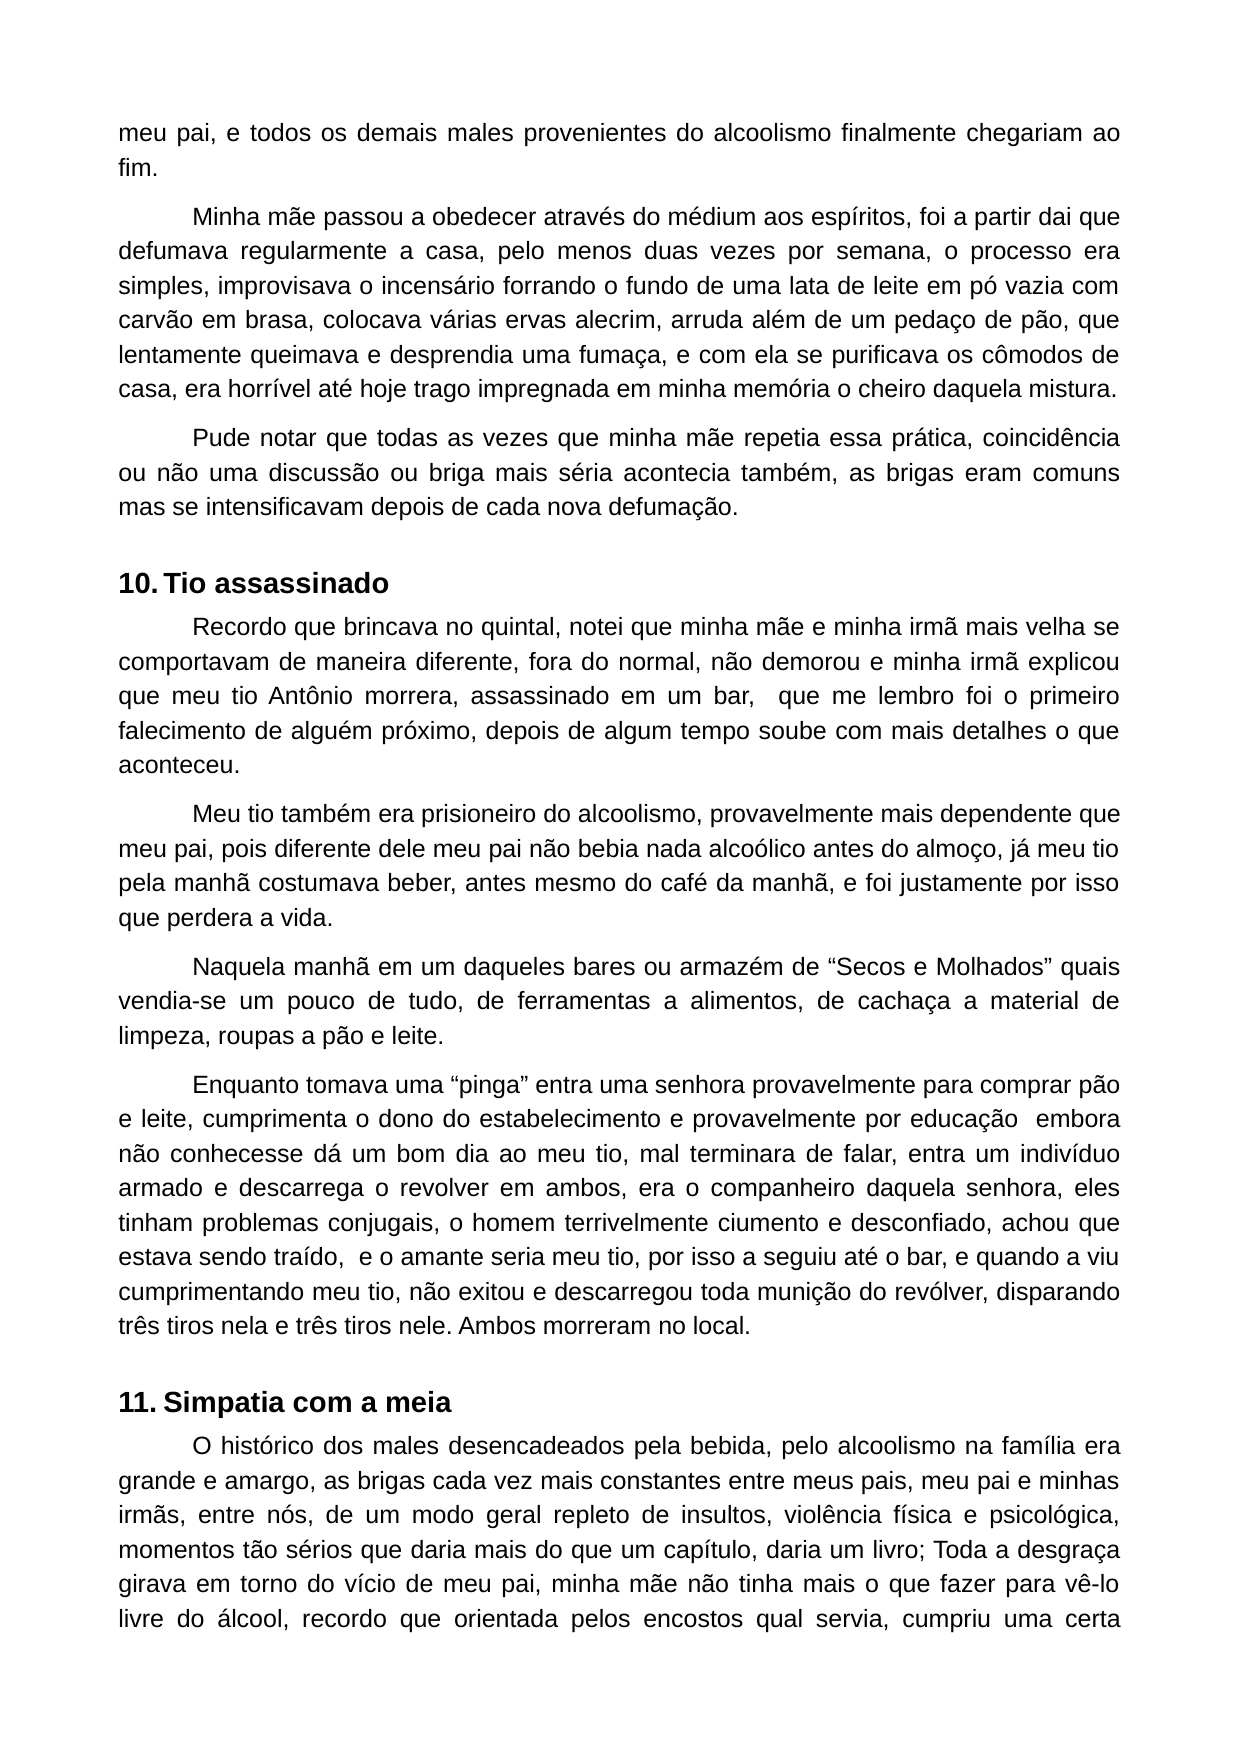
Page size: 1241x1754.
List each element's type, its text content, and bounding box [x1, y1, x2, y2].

text Naquela manhã em um daqueles bares ou armazém de “Secos e Molhados” quais vendia-se um pouco de tudo, de ferramentas a alimentos, de cachaça a material de limpeza, roupas a pão e leite. [118, 952, 1122, 1049]
text Recordo que brincava no quintal, notei que minha mãe e minha irmã mais velha se comportavam de maneira diferente, fora do normal, não demorou e minha irmã explicou que meu tio Antônio morrera, assassinado em um bar, que me lembro foi o primeiro falecimento de alguém próximo, depois de algum tempo soube com mais detalhes o que aconteceu. [118, 612, 1122, 779]
text Minha mãe passou a obedecer através do médium aos espíritos, foi a partir dai que defumava regularmente a casa, pelo menos duas vezes por semana, o processo era simples, improvisava o incensário forrando o fundo de uma lata de leite em pó vazia com carvão em brasa, colocava várias ervas alecrim, arruda além de um pedaço de pão, que lentamente queimava e desprendia uma fumaça, e com ela se purificava os cômodos de casa, era horrível até hoje trago impregnada em minha memória o cheiro daquela mistura. [118, 202, 1122, 403]
text Meu tio também era prisioneiro do alcoolismo, provavelmente mais dependente que meu pai, pois diferente dele meu pai não bebia nada alcoólico antes do almoço, já meu tio pela manhã costumava beber, antes mesmo do café da manhã, e foi justamente por isso que perdera a vida. [118, 799, 1122, 931]
subtitle Simpatia com a meia [118, 1385, 1122, 1419]
text Pude notar que todas as vezes que minha mãe repetia essa prática, coincidência ou não uma discussão ou briga mais séria acontecia também, as brigas eram comuns mas se intensificavam depois de cada nova defumação. [118, 423, 1122, 521]
text meu pai, e todos os demais males provenientes do alcoolismo finalmente chegariam ao fim. [118, 118, 1122, 181]
text O histórico dos males desencadeados pela bebida, pelo alcoolismo na família era grande e amargo, as brigas cada vez mais constantes entre meus pais, meu pai e minhas irmãs, entre nós, de um modo geral repleto de insultos, violência física e psicológica, momentos tão sérios que daria mais do que um capítulo, daria um livro; Toda a desgraça girava em torno do vício de meu pai, minha mãe não tinha mais o que fazer para vê-lo livre do álcool, recordo que orientada pelos encostos qual servia, cumpriu uma certa [118, 1431, 1122, 1632]
text Enquanto tomava uma “pinga” entra uma senhora provavelmente para comprar pão e leite, cumprimenta o dono do estabelecimento e provavelmente por educação embora não conhecesse dá um bom dia ao meu tio, mal terminara de falar, entra um indivíduo armado e descarrega o revolver em ambos, era o companheiro daquela senhora, eles tinham problemas conjugais, o homem terrivelmente ciumento e desconfiado, achou que estava sendo traído, e o amante seria meu tio, por isso a seguiu até o bar, e quando a viu cumprimentando meu tio, não exitou e descarregou toda munição do revólver, disparando três tiros nela e três tiros nele. Ambos morreram no local. [118, 1070, 1122, 1340]
subtitle Tio assassinado [118, 566, 1122, 600]
